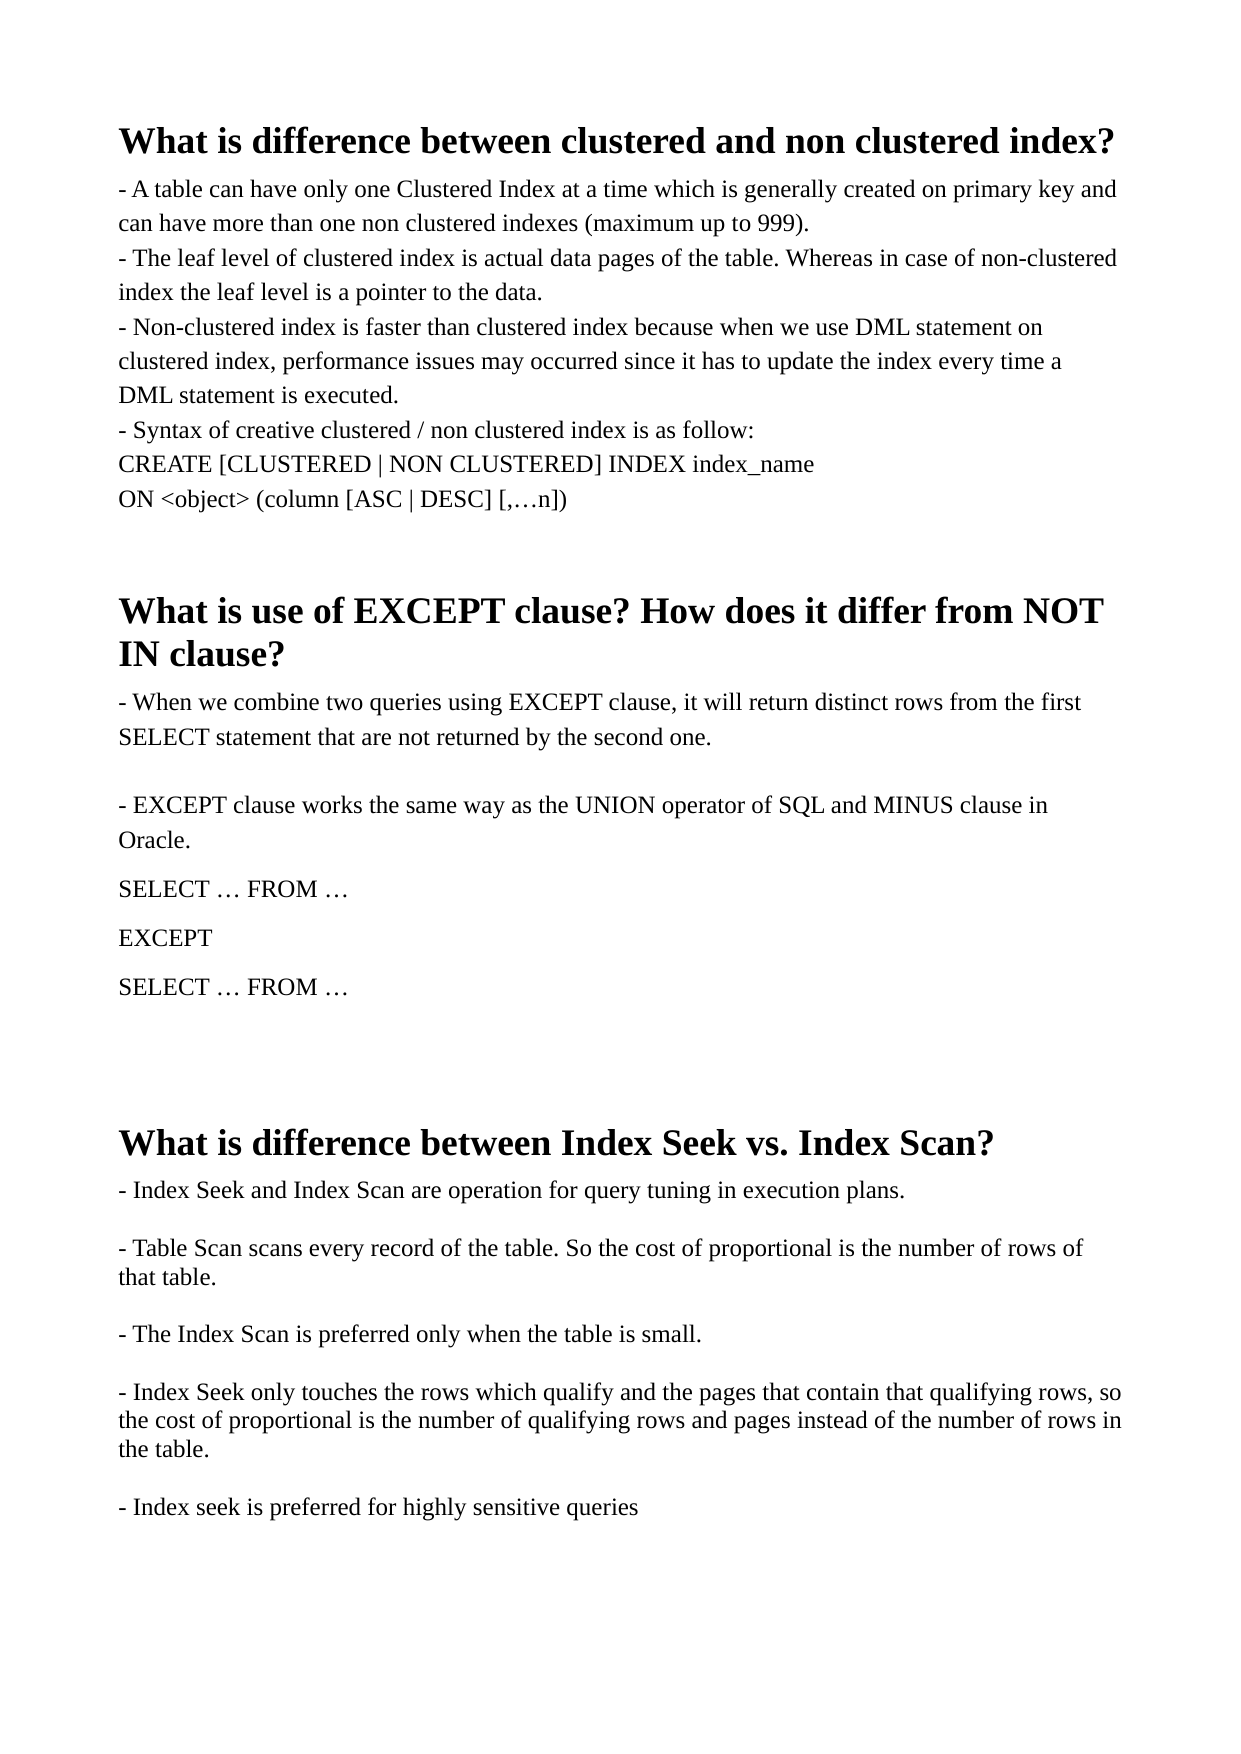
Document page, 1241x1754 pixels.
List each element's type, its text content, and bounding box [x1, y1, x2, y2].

table_header What is difference between Index Seek vs. Index Scan? - Index Seek and Index Scan are operation for query tuning in execution plans. - Table Scan scans every record of the table. So the cost of proportional is the number of rows of that table. - The Index Scan is preferred only when the table is small. - Index Seek only touches the rows which qualify and the pages that contain that qualifying rows, so the cost of proportional is the number of qualifying rows and pages instead of the number of rows in the table. - Index seek is preferred for highly sensitive queries [118, 1099, 1122, 1521]
text SELECT … FROM … [118, 972, 1122, 1001]
subtitle What is difference between clustered and non clustered index? [118, 118, 1122, 161]
text CREATE [CLUSTERED | NON CLUSTERED] INDEX index_name ON <object> (column [ASC | DESC] [,…n]) [118, 449, 1122, 513]
table_cell [118, 1521, 1122, 1525]
text SELECT … FROM … [118, 874, 1122, 903]
text - A table can have only one Clustered Index at a time which is generally created on primary key and can have more than one non clustered indexes (maximum up to 999). - The leaf level of clustered index is actual data pages of the table. Whereas in case of non-clustered index the leaf level is a pointer to the data. - Non-clustered index is faster than clustered index because when we use DML statement on clustered index, performance issues may occurred since it has to update the index every time a DML statement is executed. - Syntax of creative clustered / non clustered index is as follow: [118, 174, 1122, 444]
subtitle What is use of EXCEPT clause? How does it differ from NOT IN clause? [118, 588, 1122, 675]
text EXCEPT [118, 923, 1122, 952]
text - When we combine two queries using EXCEPT clause, it will return distinct rows from the first SELECT statement that are not returned by the second one. - EXCEPT clause works the same way as the UNION operator of SQL and MINUS clause in Oracle. [118, 687, 1122, 854]
